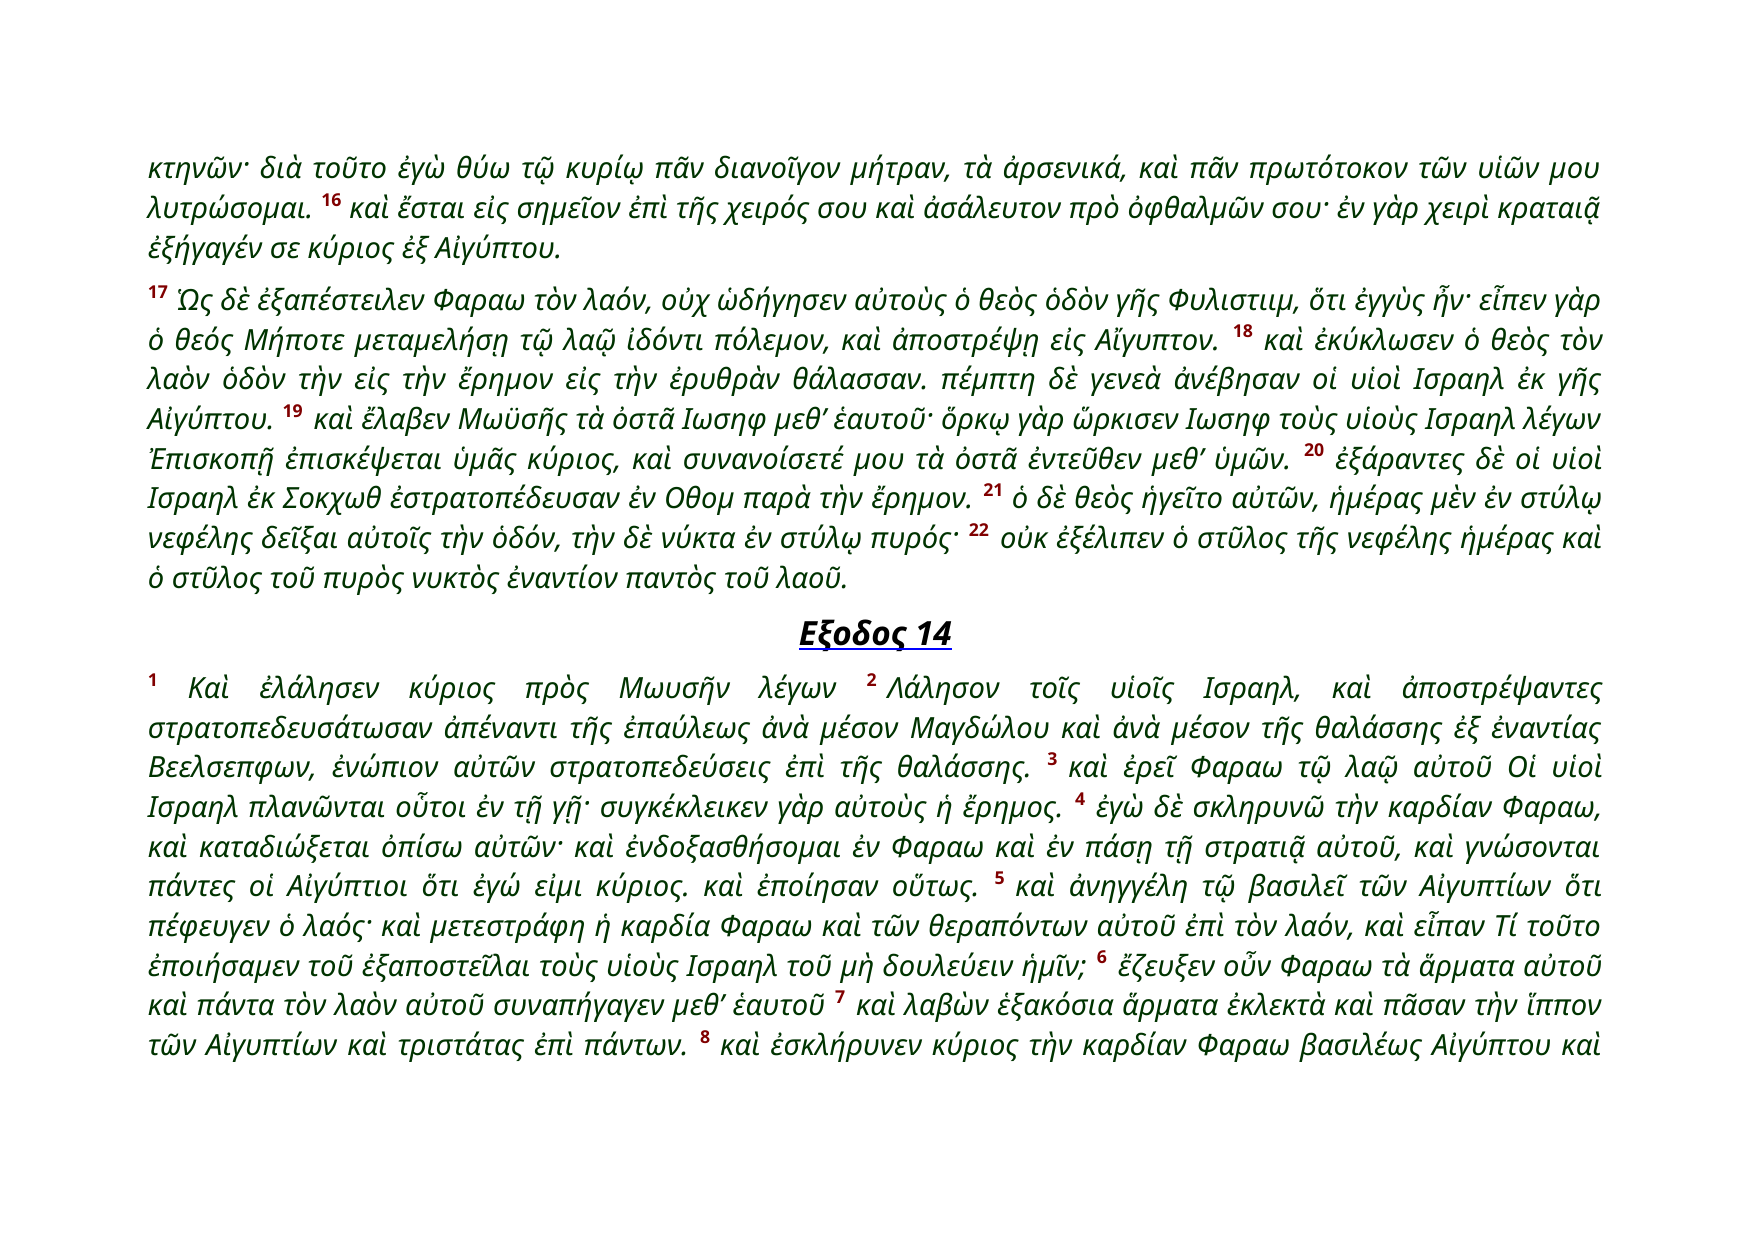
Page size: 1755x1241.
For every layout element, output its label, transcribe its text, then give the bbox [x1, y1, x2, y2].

text Εξοδος 14 [148, 609, 1606, 655]
text 17 Ὡς δὲ ἐξαπέστειλεν Φαραω τὸν λαόν, οὐχ ὡδήγησεν αὐτοὺς ὁ θεὸς ὁδὸν γῆς Φυλιστιιμ, ὅτι ἐγγὺς ἦν· εἶπεν γὰρ ὁ θεός Μήποτε μεταμελήσῃ τῷ λαῷ ἰδόντι πόλεμον, καὶ ἀποστρέψῃ εἰς Αἴγυπτον. 18 καὶ ἐκύκλωσεν ὁ θεὸς τὸν λαὸν ὁδὸν τὴν εἰς τὴν ἔρημον εἰς τὴν ἐρυθρὰν θάλασσαν. πέμπτη δὲ γενεὰ ἀνέβησαν οἱ υἱοὶ Ισραηλ ἐκ γῆς Αἰγύπτου. 19 καὶ ἔλαβεν Μωϋσῆς τὰ ὀστᾶ Ιωσηφ μεθ’ ἑαυτοῦ· ὅρκῳ γὰρ ὥρκισεν Ιωσηφ τοὺς υἱοὺς Ισραηλ λέγων Ἐπισκοπῇ ἐπισκέψεται ὑμᾶς κύριος, καὶ συνανοίσετέ μου τὰ ὀστᾶ ἐντεῦθεν μεθ’ ὑμῶν. 20 ἐξάραντες δὲ οἱ υἱοὶ Ισραηλ ἐκ Σοκχωθ ἐστρατοπέδευσαν ἐν Οθομ παρὰ τὴν ἔρημον. 21 ὁ δὲ θεὸς ἡγεῖτο αὐτῶν, ἡμέρας μὲν ἐν στύλῳ νεφέλης δεῖξαι αὐτοῖς τὴν ὁδόν, τὴν δὲ νύκτα ἐν στύλῳ πυρός· 22 οὐκ ἐξέλιπεν ὁ στῦλος τῆς νεφέλης ἡμέρας καὶ ὁ στῦλος τοῦ πυρὸς νυκτὸς ἐναντίον παντὸς τοῦ λαοῦ. [148, 279, 1606, 597]
text 1 Καὶ ἐλάλησεν κύριος πρὸς Μωυσῆν λέγων 2 Λάλησον τοῖς υἱοῖς Ισραηλ, καὶ ἀποστρέψαντες στρατοπεδευσάτωσαν ἀπέναντι τῆς ἐπαύλεως ἀνὰ μέσον Μαγδώλου καὶ ἀνὰ μέσον τῆς θαλάσσης ἐξ ἐναντίας Βεελσεπφων, ἐνώπιον αὐτῶν στρατοπεδεύσεις ἐπὶ τῆς θαλάσσης. 3 καὶ ἐρεῖ Φαραω τῷ λαῷ αὐτοῦ Οἱ υἱοὶ Ισραηλ πλανῶνται οὗτοι ἐν τῇ γῇ· συγκέκλεικεν γὰρ αὐτοὺς ἡ ἔρημος. 4 ἐγὼ δὲ σκληρυνῶ τὴν καρδίαν Φαραω, καὶ καταδιώξεται ὀπίσω αὐτῶν· καὶ ἐνδοξασθήσομαι ἐν Φαραω καὶ ἐν πάσῃ τῇ στρατιᾷ αὐτοῦ, καὶ γνώσονται πάντες οἱ Αἰγύπτιοι ὅτι ἐγώ εἰμι κύριος. καὶ ἐποίησαν οὕτως. 5 καὶ ἀνηγγέλη τῷ βασιλεῖ τῶν Αἰγυπτίων ὅτι πέφευγεν ὁ λαός· καὶ μετεστράφη ἡ καρδία Φαραω καὶ τῶν θεραπόντων αὐτοῦ ἐπὶ τὸν λαόν, καὶ εἶπαν Τί τοῦτο ἐποιήσαμεν τοῦ ἐξαποστεῖλαι τοὺς υἱοὺς Ισραηλ τοῦ μὴ δουλεύειν ἡμῖν; 6 ἔζευξεν οὖν Φαραω τὰ ἅρματα αὐτοῦ καὶ πάντα τὸν λαὸν αὐτοῦ συναπήγαγεν μεθ’ ἑαυτοῦ 7 καὶ λαβὼν ἑξακόσια ἅρματα ἐκλεκτὰ καὶ πᾶσαν τὴν ἵππον τῶν Αἰγυπτίων καὶ τριστάτας ἐπὶ πάντων. 8 καὶ ἐσκλήρυνεν κύριος τὴν καρδίαν Φαραω βασιλέως Αἰγύπτου καὶ [148, 667, 1606, 1064]
text κτηνῶν· διὰ τοῦτο ἐγὼ θύω τῷ κυρίῳ πᾶν διανοῖγον μήτραν, τὰ ἀρσενικά, καὶ πᾶν πρωτότοκον τῶν υἱῶν μου λυτρώσομαι. 16 καὶ ἔσται εἰς σημεῖον ἐπὶ τῆς χειρός σου καὶ ἀσάλευτον πρὸ ὀφθαλμῶν σου· ἐν γὰρ χειρὶ κραταιᾷ ἐξήγαγέν σε κύριος ἐξ Αἰγύπτου. [148, 148, 1606, 267]
